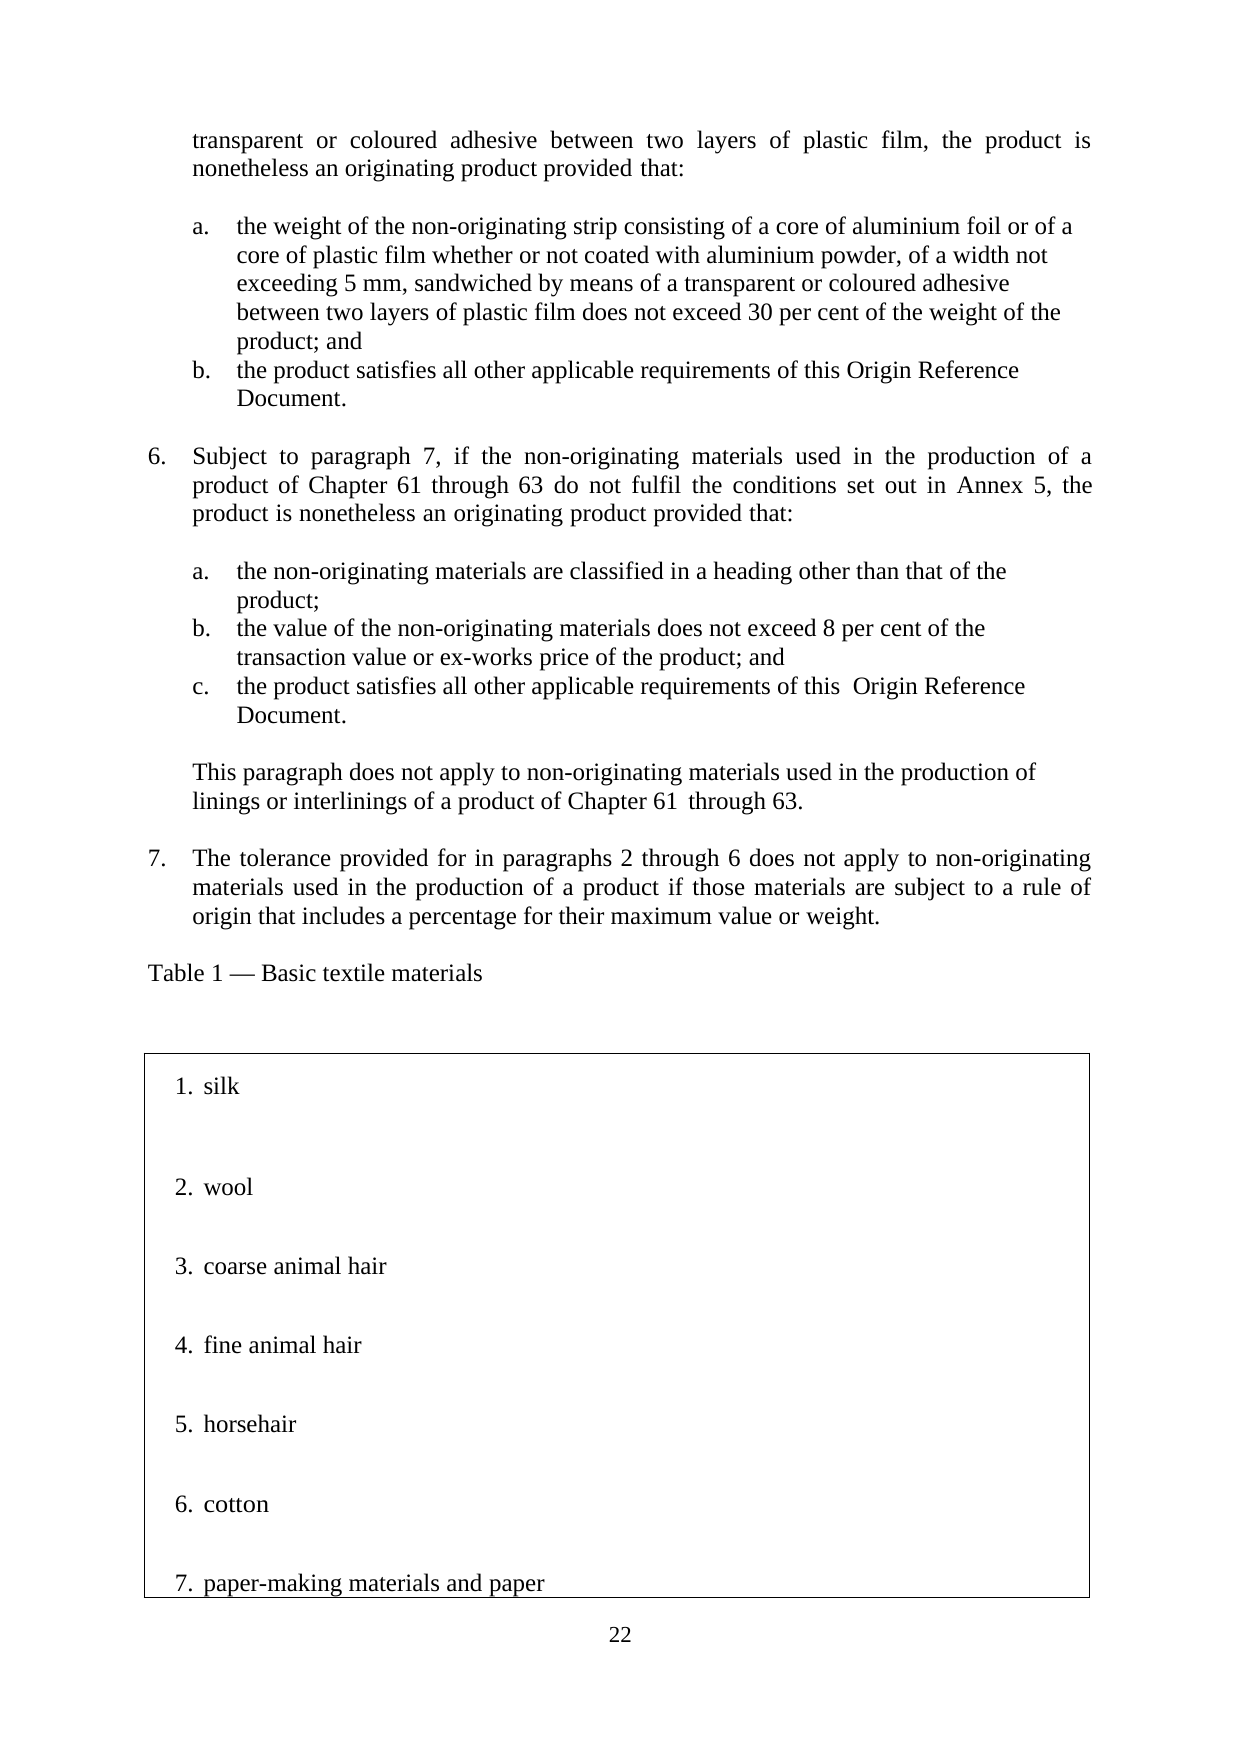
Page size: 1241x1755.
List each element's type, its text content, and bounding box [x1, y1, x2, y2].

list the product satisfies all other applicable requirements of this Origin Reference Document. [192, 671, 1093, 728]
text This paragraph does not apply to non-originating materials used in the production of linings or interlinings of a product of Chapter 61 through 63. [192, 757, 1093, 815]
list the value of the non-originating materials does not exceed 8 per cent of the transaction value or ex-works price of the product; and [192, 613, 1093, 671]
list transparent or coloured adhesive between two layers of plastic film, the product is nonetheless an originating product provided that: [148, 125, 1093, 182]
list the product satisfies all other applicable requirements of this Origin Reference Document. [192, 355, 1093, 412]
list Subject to paragraph 7, if the non-originating materials used in the production of a product of Chapter 61 through 63 do not fulfil the conditions set out in Annex 5, the product is nonetheless an originating product provided that: [148, 441, 1093, 527]
list The tolerance provided for in paragraphs 2 through 6 does not apply to non-originating materials used in the production of a product if those materials are subject to a rule of origin that includes a percentage for their maximum value or weight. [148, 843, 1093, 930]
table_header silk wool coarse animal hair fine animal hair horsehair cotton paper-making materials and paper flax true hemp jute and other textile bast fibres sisal and other textile fibres of the genus Agave coconut, abaca, ramie, and other vegetable textile fibres synthetic man-made filaments artificial man-made filaments current-conducting filaments synthetic man-made staple fibres of polypropylene synthetic man-made staple fibres of polyester synthetic man-made staple fibres of polyamide synthetic man-made staple fibres of polyacrylonitrile synthetic man-made staple fibres of polyimide synthetic man-made staple fibres of polytetrafluoroethylene synthetic man-made staple fibres of poly(phenylene sulphide) synthetic man-made staple fibres of poly(vinyl chloride) other synthetic man-made staple fibres artificial man-made staple fibres of viscose other artificial man-made staple fibres yarn made of polyurethane segmented with flexible segments of polyether, whether or not gimpe yarn made of polyurethane segmented with flexible segments of polyester, whether or not gimped a material of heading 56.05 (metallised yarn) incorporating strip consisting of a core of aluminium foil or of a core of plastic film whether or not coated with aluminium powder, of a width not exceeding 5 mm, sandwiched by means of a transparent or coloured adhesive between two layers of plastic film any other material of heading 56.05 [145, 1054, 1089, 1597]
list the non-originating materials are classified in a heading other than that of the product; [192, 556, 1093, 613]
list the weight of the non-originating strip consisting of a core of aluminium foil or of a core of plastic film whether or not coated with aluminium powder, of a width not exceeding 5 mm, sandwiched by means of a transparent or coloured adhesive between two layers of plastic film does not exceed 30 per cent of the weight of the product; and [192, 211, 1093, 355]
text Table 1 — Basic textile materials [148, 958, 1041, 987]
